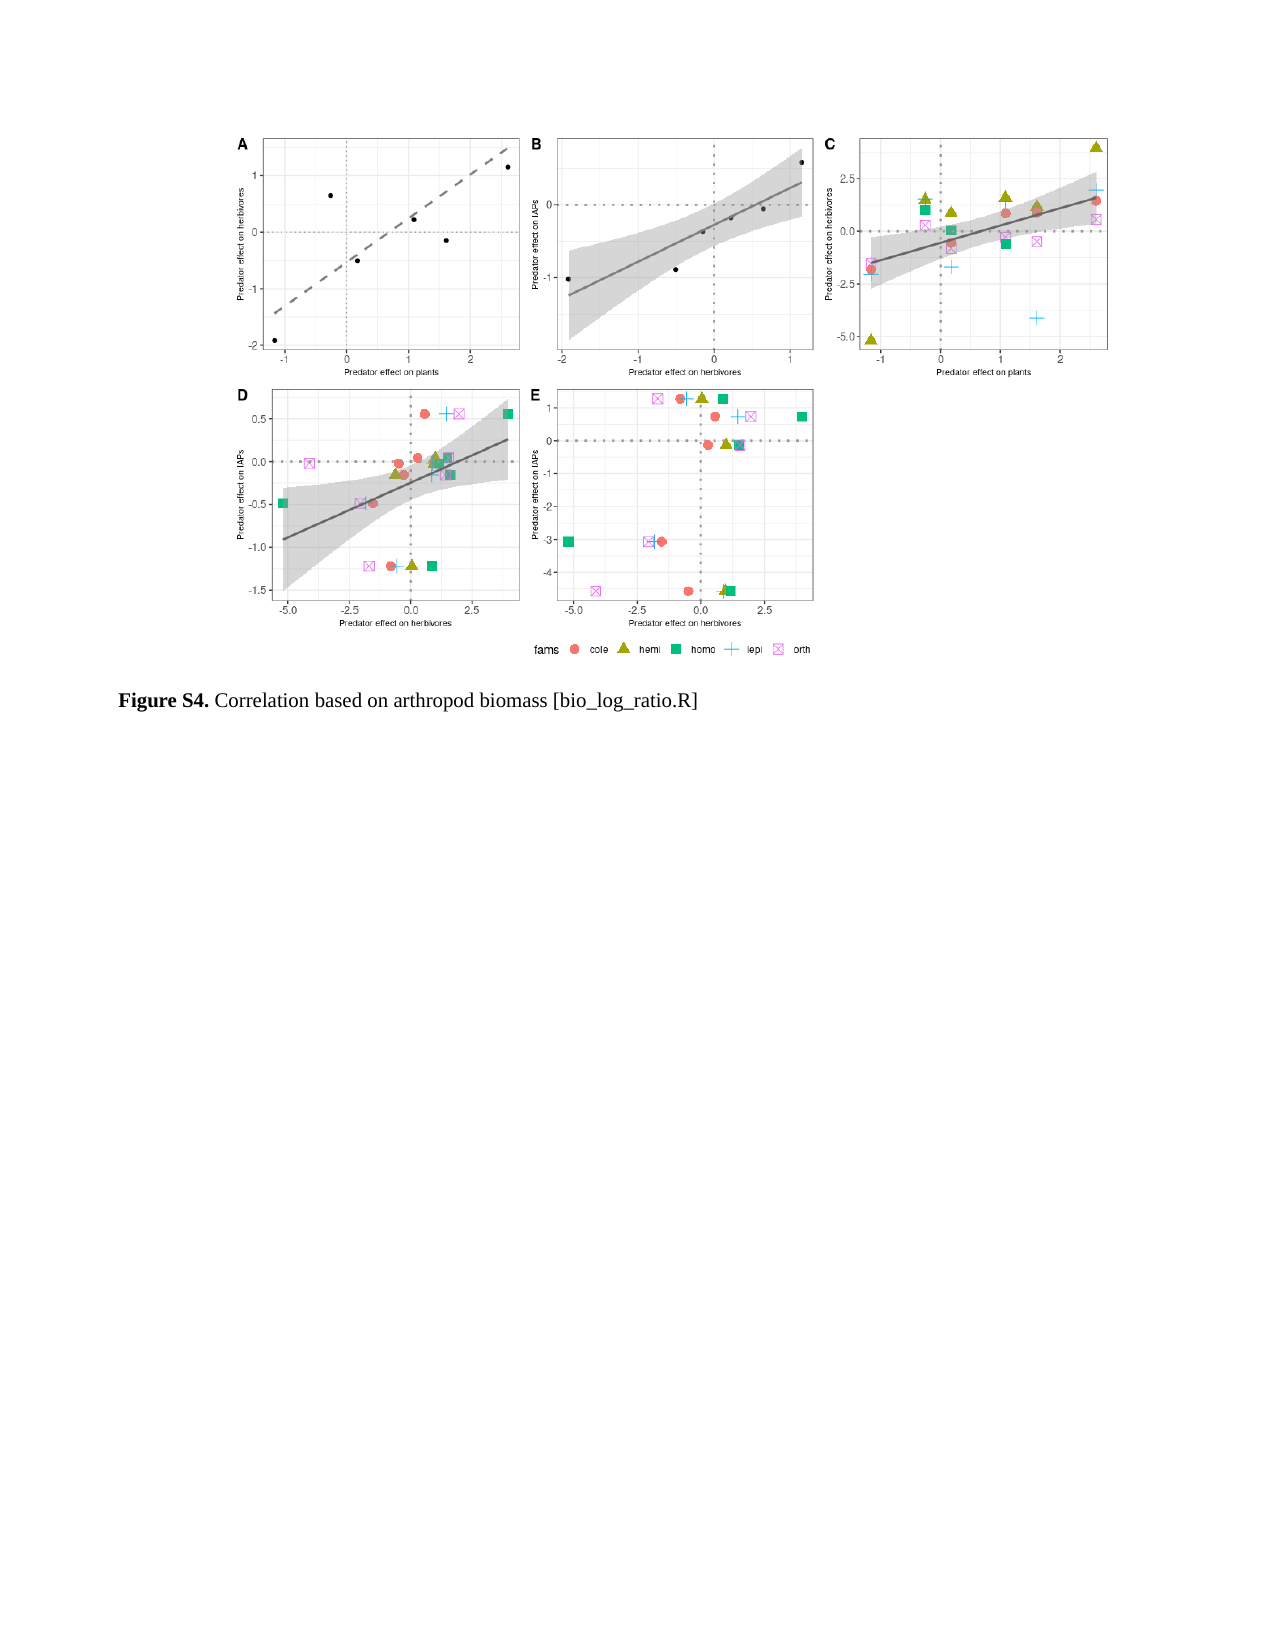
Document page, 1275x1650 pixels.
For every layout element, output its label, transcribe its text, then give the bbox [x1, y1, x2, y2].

picture [231, 132, 1113, 664]
text Figure S4. Correlation based on arthropod biomass [bio_log_ratio.R] [118, 688, 1157, 712]
